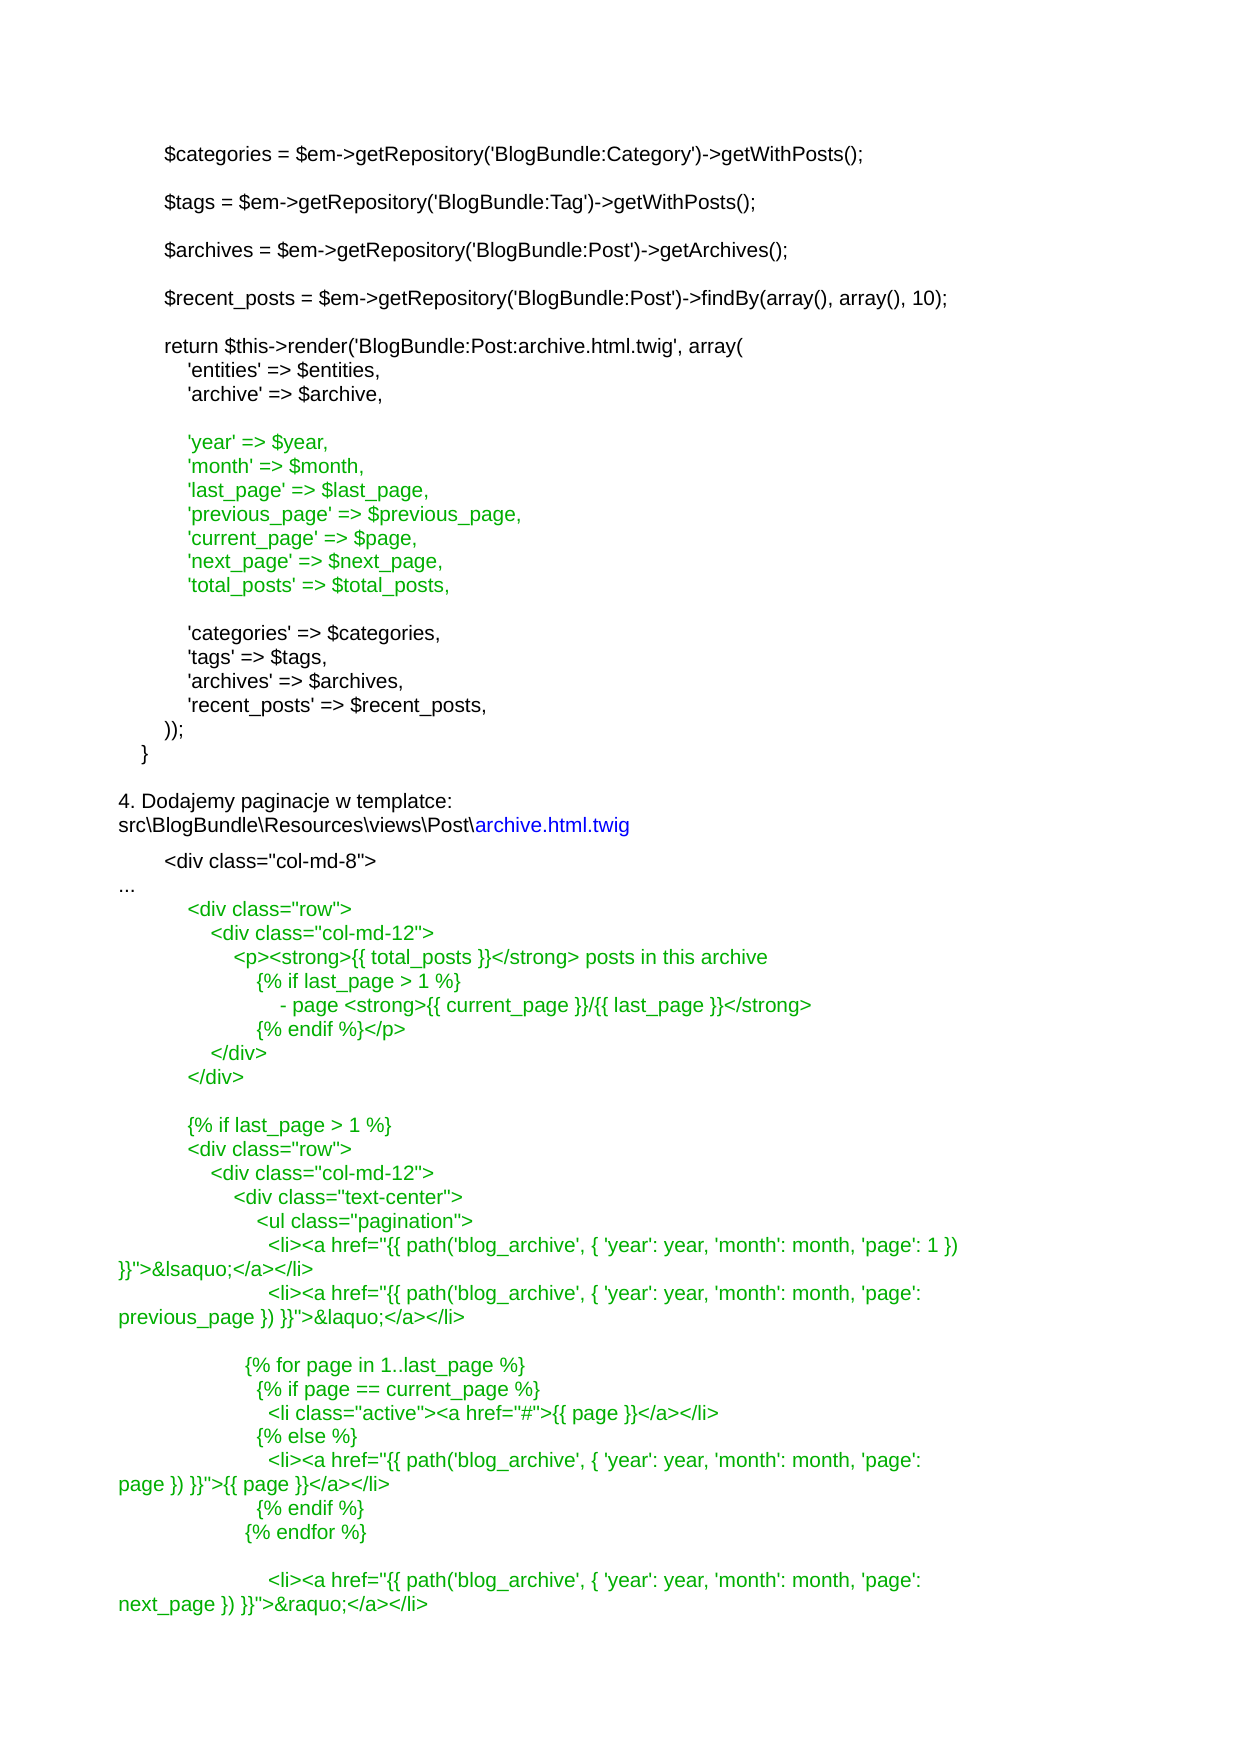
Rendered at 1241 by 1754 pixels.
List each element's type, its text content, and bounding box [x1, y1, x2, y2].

text <li><a href="{{ path('blog_archive', { 'year': year, 'month': month, 'page': 1 }) }}">&lsaquo;</a></li> [118, 1233, 1122, 1281]
text <p><strong>{{ total_posts }}</strong> posts in this archive [118, 945, 1122, 969]
text 'current_page' => $page, [118, 525, 1122, 549]
text <div class="col-md-12"> [118, 1161, 1122, 1185]
text <li><a href="{{ path('blog_archive', { 'year': year, 'month': month, 'page': next_page }) }}">&raquo;</a></li> [118, 1568, 1122, 1616]
text 'previous_page' => $previous_page, [118, 501, 1122, 525]
text <div class="row"> [118, 1137, 1122, 1161]
text return $this->render('BlogBundle:Post:archive.html.twig', array( [118, 334, 1122, 358]
text src\BlogBundle\Resources\views\Post\archive.html.twig [118, 813, 1122, 837]
text <ul class="pagination"> [118, 1209, 1122, 1233]
text {% for page in 1..last_page %} [118, 1352, 1122, 1376]
text {% endif %} [118, 1496, 1122, 1520]
text 'tags' => $tags, [118, 645, 1122, 669]
text <div class="text-center"> [118, 1185, 1122, 1209]
text 'archive' => $archive, [118, 382, 1122, 406]
text 'categories' => $categories, [118, 621, 1122, 645]
text {% if last_page > 1 %} [118, 969, 1122, 993]
text $tags = $em->getRepository('BlogBundle:Tag')->getWithPosts(); [118, 190, 1122, 214]
text {% endfor %} [118, 1520, 1122, 1544]
text 'year' => $year, [118, 429, 1122, 453]
text <li><a href="{{ path('blog_archive', { 'year': year, 'month': month, 'page': previous_page }) }}">&laquo;</a></li> [118, 1281, 1122, 1328]
text - page <strong>{{ current_page }}/{{ last_page }}</strong> [118, 993, 1122, 1017]
text {% if last_page > 1 %} [118, 1113, 1122, 1137]
text <li class="active"><a href="#">{{ page }}</a></li> [118, 1400, 1122, 1424]
text 'entities' => $entities, [118, 358, 1122, 382]
text <div class="row"> [118, 897, 1122, 921]
text 'recent_posts' => $recent_posts, [118, 693, 1122, 717]
text 'archives' => $archives, [118, 669, 1122, 693]
text $recent_posts = $em->getRepository('BlogBundle:Post')->findBy(array(), array(), 10); [118, 286, 1122, 310]
text ... [118, 873, 1122, 897]
text 'last_page' => $last_page, [118, 477, 1122, 501]
text 'next_page' => $next_page, [118, 549, 1122, 573]
text <li><a href="{{ path('blog_archive', { 'year': year, 'month': month, 'page': page }) }}">{{ page }}</a></li> [118, 1448, 1122, 1496]
text } [118, 741, 1122, 765]
text </div> [118, 1041, 1122, 1065]
text 4. Dodajemy paginacje w templatce: [118, 789, 1122, 813]
text $archives = $em->getRepository('BlogBundle:Post')->getArchives(); [118, 238, 1122, 262]
text $categories = $em->getRepository('BlogBundle:Category')->getWithPosts(); [118, 142, 1122, 166]
text </div> [118, 1065, 1122, 1089]
text {% endif %}</p> [118, 1017, 1122, 1041]
text 'total_posts' => $total_posts, [118, 573, 1122, 597]
text <div class="col-md-8"> [118, 849, 1122, 873]
text <div class="col-md-12"> [118, 921, 1122, 945]
text )); [118, 717, 1122, 741]
text 'month' => $month, [118, 453, 1122, 477]
text {% else %} [118, 1424, 1122, 1448]
text {% if page == current_page %} [118, 1376, 1122, 1400]
